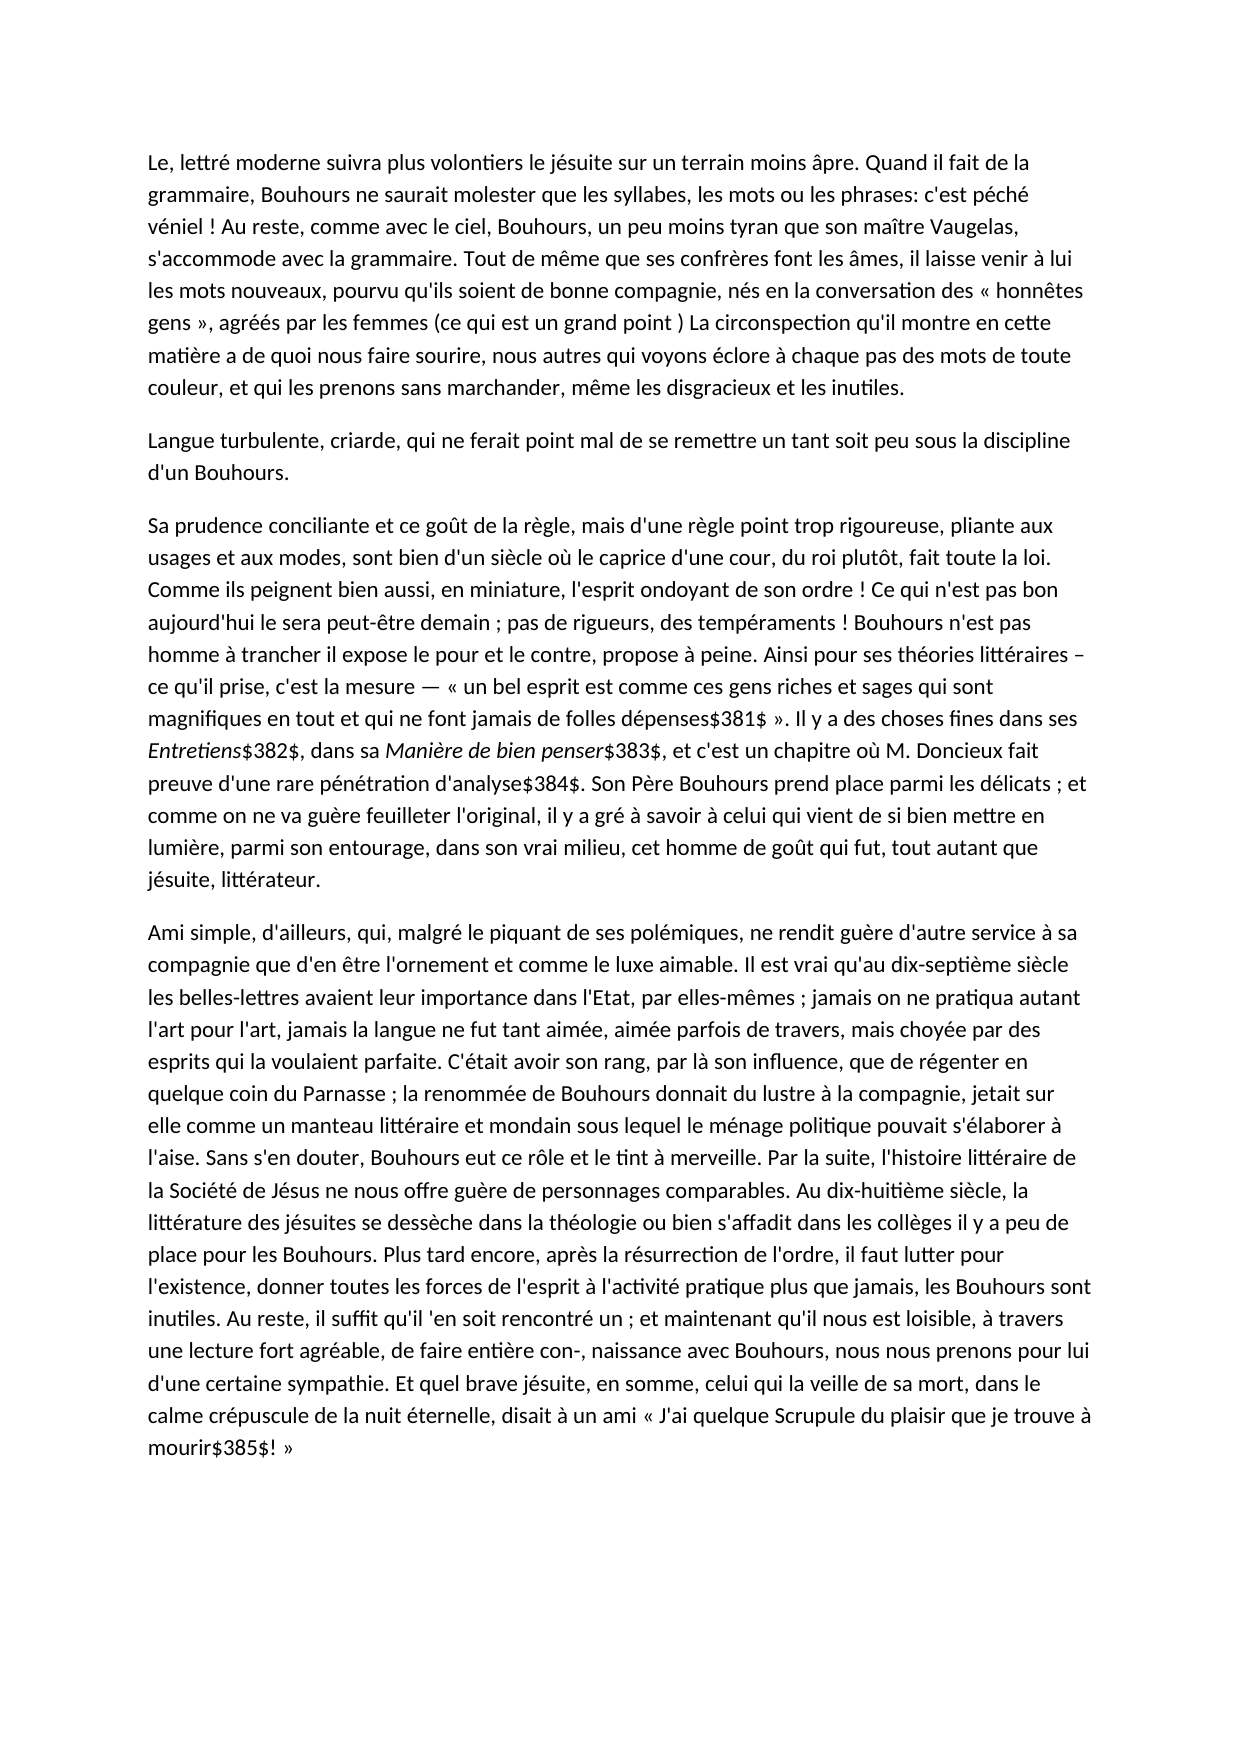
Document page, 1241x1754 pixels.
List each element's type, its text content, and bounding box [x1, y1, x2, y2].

text Langue turbulente, criarde, qui ne ferait point mal de se remettre un tant soit peu sous la discipline d'un Bouhours. [148, 426, 1093, 486]
text Sa prudence conciliante et ce goût de la règle, mais d'une règle point trop rigoureuse, pliante aux usages et aux modes, sont bien d'un siècle où le caprice d'une cour, du roi plutôt, fait toute la loi. Comme ils peignent bien aussi, en miniature, l'esprit ondoyant de son ordre ! Ce qui n'est pas bon aujourd'hui le sera peut-être demain ; pas de rigueurs, des tempéraments ! Bouhours n'est pas homme à trancher il expose le pour et le contre, propose à peine. Ainsi pour ses théories littéraires – ce qu'il prise, c'est la mesure — « un bel esprit est comme ces gens riches et sages qui sont magnifiques en tout et qui ne font jamais de folles dépenses$381$ ». Il y a des choses fines dans ses Entretiens$382$, dans sa Manière de bien penser$383$, et c'est un chapitre où M. Doncieux fait preuve d'une rare pénétration d'analyse$384$. Son Père Bouhours prend place parmi les délicats ; et comme on ne va guère feuilleter l'original, il y a gré à savoir à celui qui vient de si bien mettre en lumière, parmi son entourage, dans son vrai milieu, cet homme de goût qui fut, tout autant que jésuite, littérateur. [148, 511, 1093, 893]
text Le, lettré moderne suivra plus volontiers le jésuite sur un terrain moins âpre. Quand il fait de la grammaire, Bouhours ne saurait molester que les syllabes, les mots ou les phrases: c'est péché véniel ! Au reste, comme avec le ciel, Bouhours, un peu moins tyran que son maître Vaugelas, s'accommode avec la grammaire. Tout de même que ses confrères font les âmes, il laisse venir à lui les mots nouveaux, pourvu qu'ils soient de bonne compagnie, nés en la conversation des « honnêtes gens », agréés par les femmes (ce qui est un grand point ) La circonspection qu'il montre en cette matière a de quoi nous faire sourire, nous autres qui voyons éclore à chaque pas des mots de toute couleur, et qui les prenons sans marchander, même les disgracieux et les inutiles. [148, 148, 1093, 401]
text Ami simple, d'ailleurs, qui, malgré le piquant de ses polémiques, ne rendit guère d'autre service à sa compagnie que d'en être l'ornement et comme le luxe aimable. Il est vrai qu'au dix-septième siècle les belles-lettres avaient leur importance dans l'Etat, par elles-mêmes ; jamais on ne pratiqua autant l'art pour l'art, jamais la langue ne fut tant aimée, aimée parfois de travers, mais choyée par des esprits qui la voulaient parfaite. C'était avoir son rang, par là son influence, que de régenter en quelque coin du Parnasse ; la renommée de Bouhours donnait du lustre à la compagnie, jetait sur elle comme un manteau littéraire et mondain sous lequel le ménage politique pouvait s'élaborer à l'aise. Sans s'en douter, Bouhours eut ce rôle et le tint à merveille. Par la suite, l'histoire littéraire de la Société de Jésus ne nous offre guère de personnages comparables. Au dix-huitième siècle, la littérature des jésuites se dessèche dans la théologie ou bien s'affadit dans les collèges il y a peu de place pour les Bouhours. Plus tard encore, après la résurrection de l'ordre, il faut lutter pour l'existence, donner toutes les forces de l'esprit à l'activité pratique plus que jamais, les Bouhours sont inutiles. Au reste, il suffit qu'il 'en soit rencontré un ; et maintenant qu'il nous est loisible, à travers une lecture fort agréable, de faire entière con-, naissance avec Bouhours, nous nous prenons pour lui d'une certaine sympathie. Et quel brave jésuite, en somme, celui qui la veille de sa mort, dans le calme crépuscule de la nuit éternelle, disait à un ami « J'ai quelque Scrupule du plaisir que je trouve à mourir$385$! » [148, 918, 1093, 1461]
